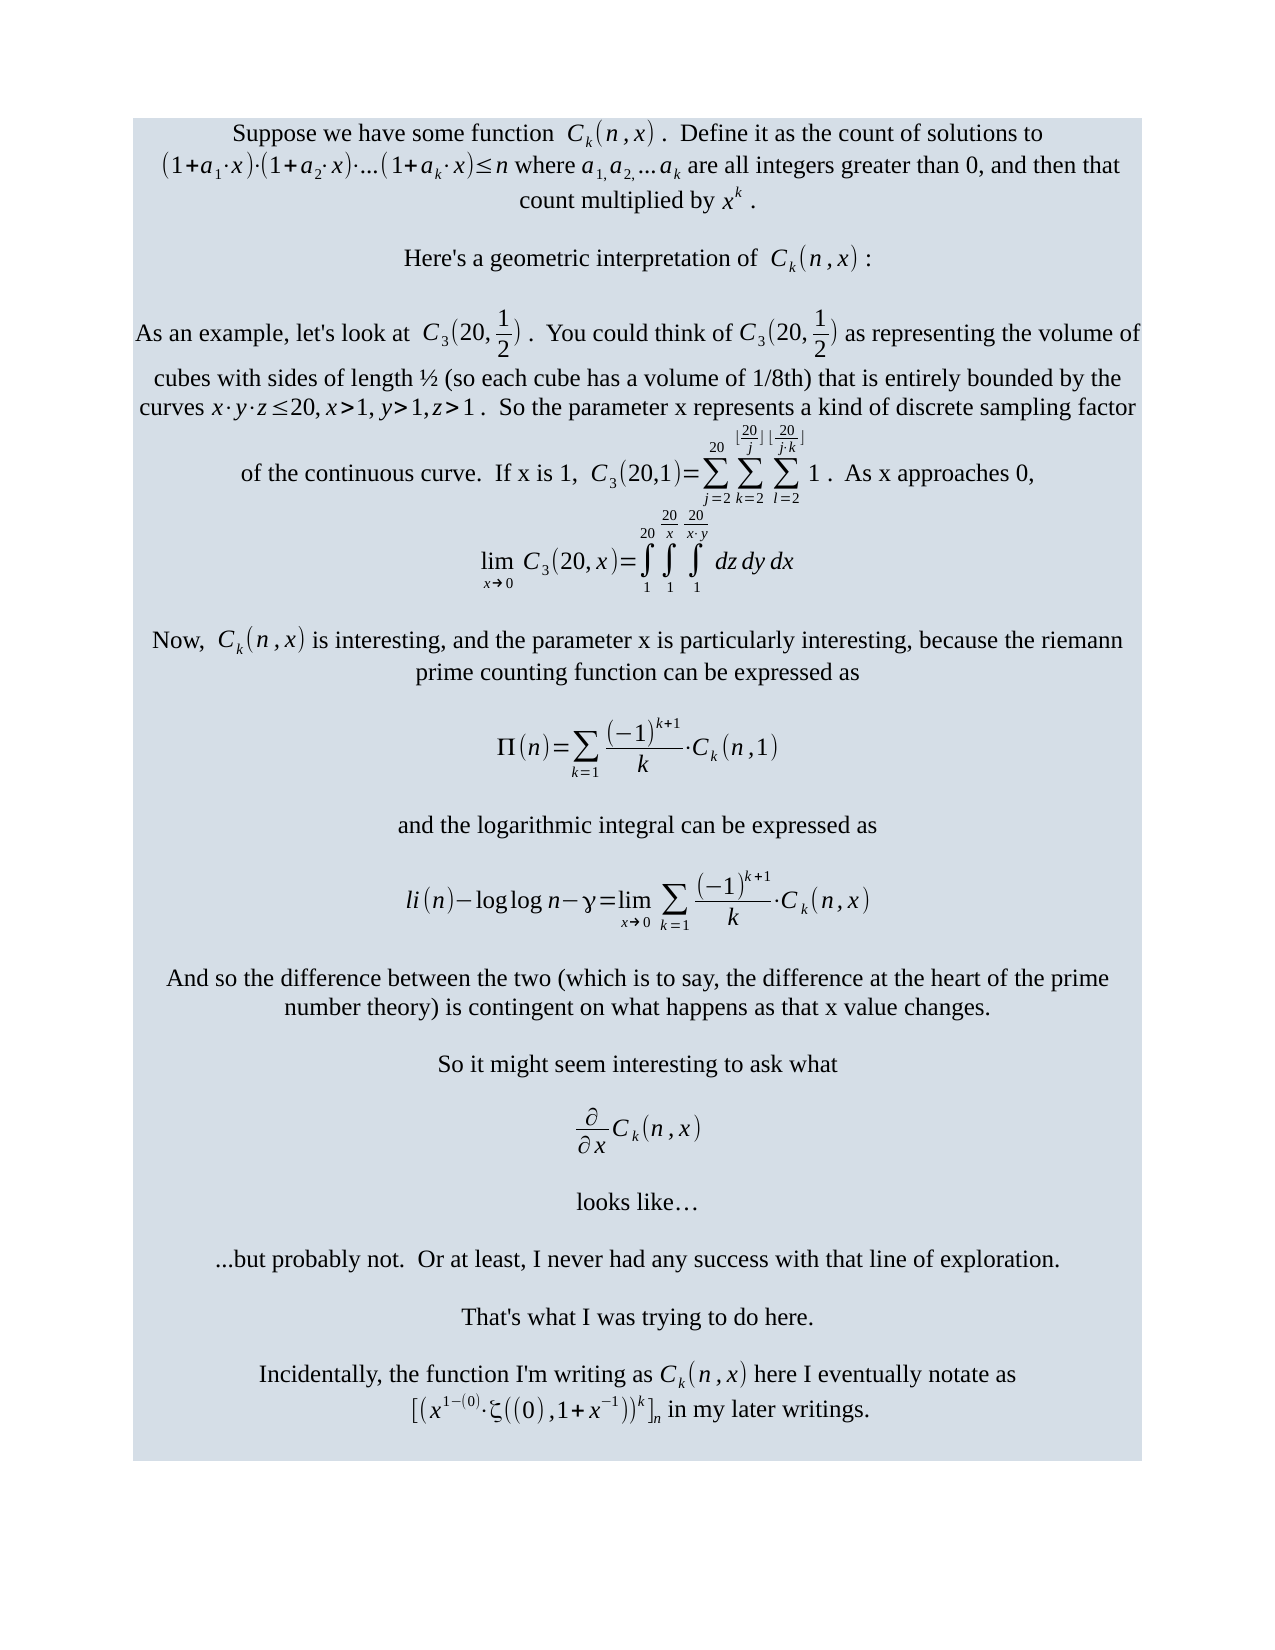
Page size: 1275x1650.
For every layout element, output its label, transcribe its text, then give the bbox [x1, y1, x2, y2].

text That's what I was trying to do here. [133, 1302, 1142, 1331]
text looks like… [133, 1187, 1142, 1216]
text So it might seem interesting to ask what [133, 1049, 1142, 1078]
text Here's a geometric interpretation of : [133, 243, 1142, 276]
text ...but probably not. Or at least, I never had any success with that line of exploration. [133, 1244, 1142, 1273]
text Incidentally, the function I'm writing ashere I eventually notate asin my later writings. [133, 1359, 1142, 1427]
text And so the difference between the two (which is to say, the difference at the heart of the prime number theory) is contingent on what happens as that x value changes. [133, 963, 1142, 1020]
text Now, is interesting, and the parameter x is particularly interesting, because the riemann prime counting function can be expressed as [133, 625, 1142, 686]
text and the logarithmic integral can be expressed as [133, 810, 1142, 839]
text Suppose we have some function . Define it as the count of solutions to whereare all integers greater than 0, and then that count multiplied by. [133, 118, 1142, 214]
text As an example, let's look at . You could think ofas representing the volume of cubes with sides of length ½ (so each cube has a volume of 1/8th) that is entirely bounded by the curves. So the parameter x represents a kind of discrete sampling factor of the continuous curve. If x is 1, . As x approaches 0, [133, 304, 1142, 596]
